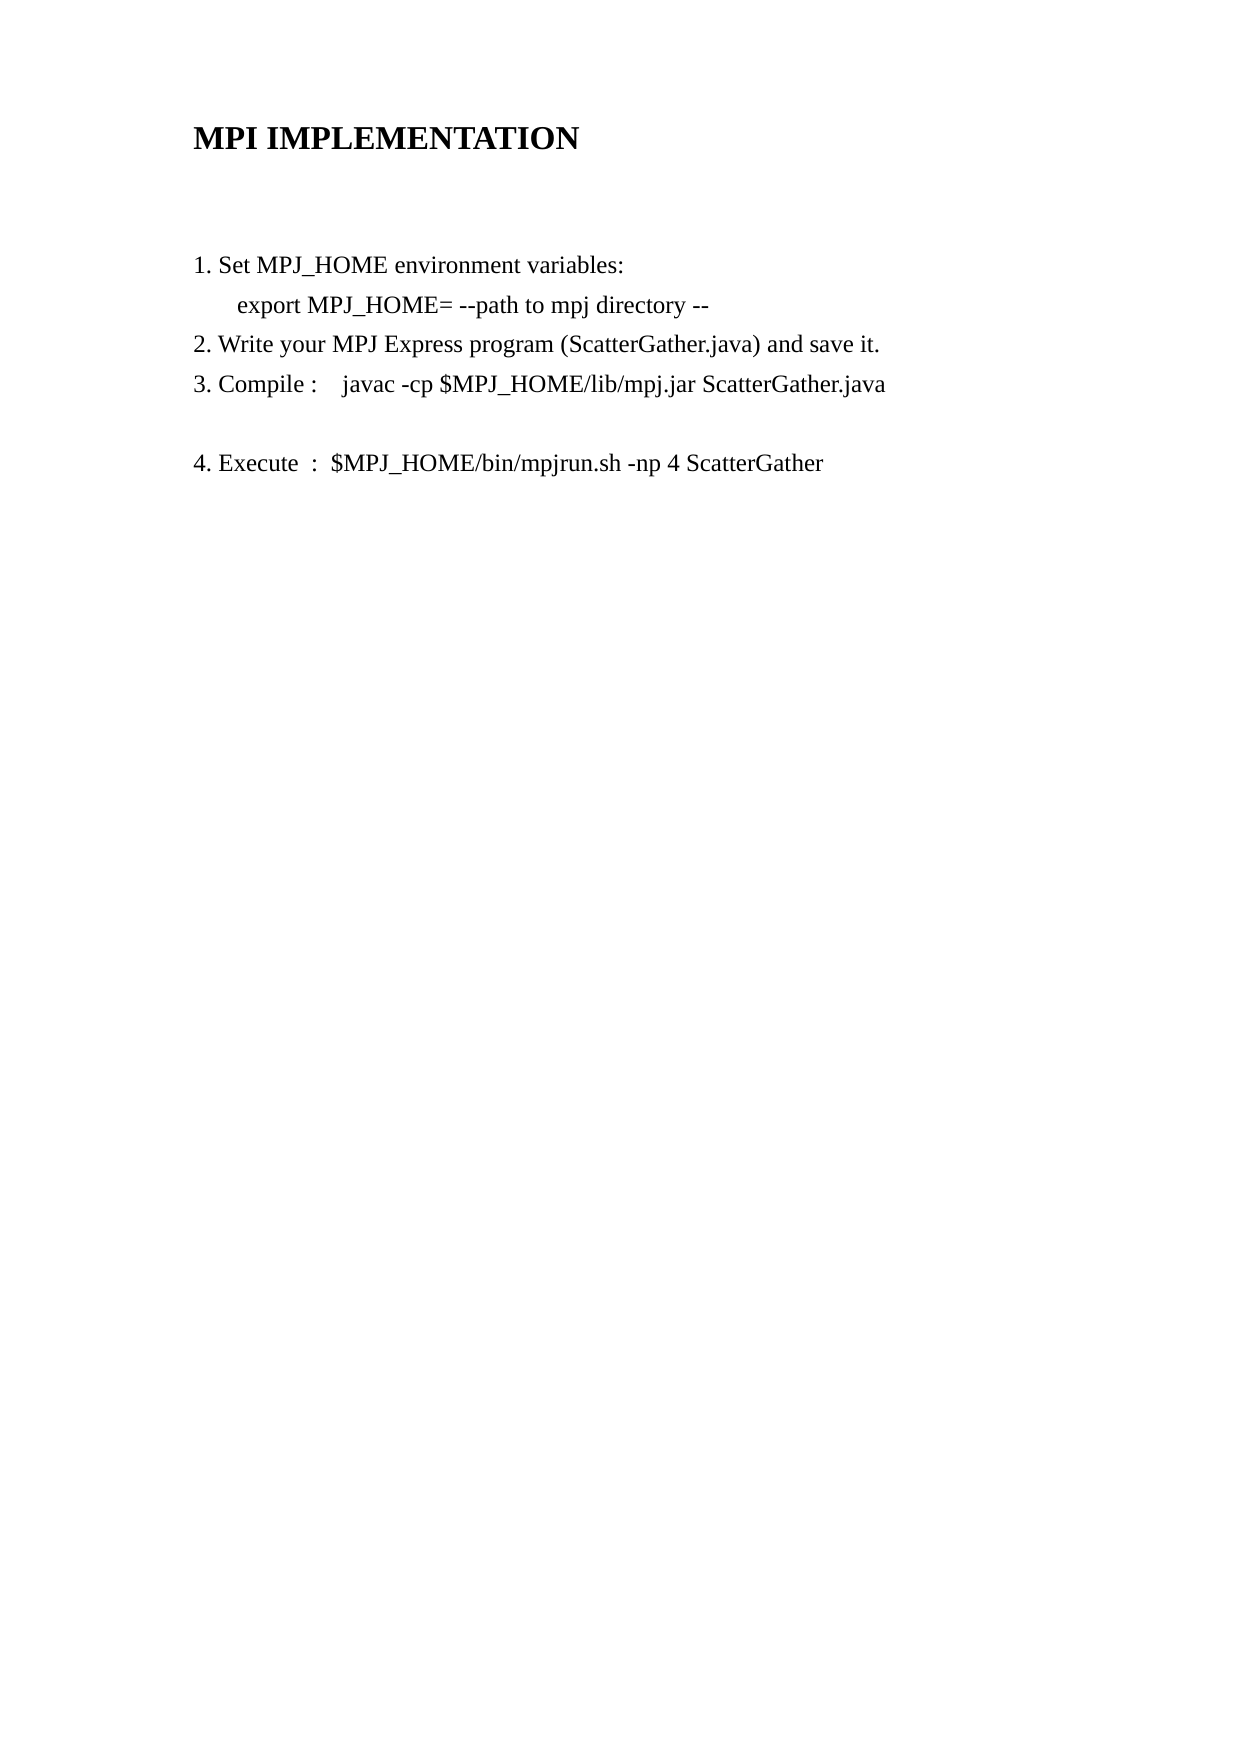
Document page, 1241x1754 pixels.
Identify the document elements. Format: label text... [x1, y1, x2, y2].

text MPI IMPLEMENTATION [193, 118, 1122, 156]
text 2. Write your MPJ Express program (ScatterGather.java) and save it. [193, 329, 1122, 358]
text 1. Set MPJ_HOME environment variables: [193, 250, 1122, 279]
text 3. Compile : javac -cp $MPJ_HOME/lib/mpj.jar ScatterGather.java [193, 369, 1122, 398]
text export MPJ_HOME= --path to mpj directory -- [193, 290, 1122, 318]
text 4. Execute : $MPJ_HOME/bin/mpjrun.sh -np 4 ScatterGather [193, 448, 1122, 477]
